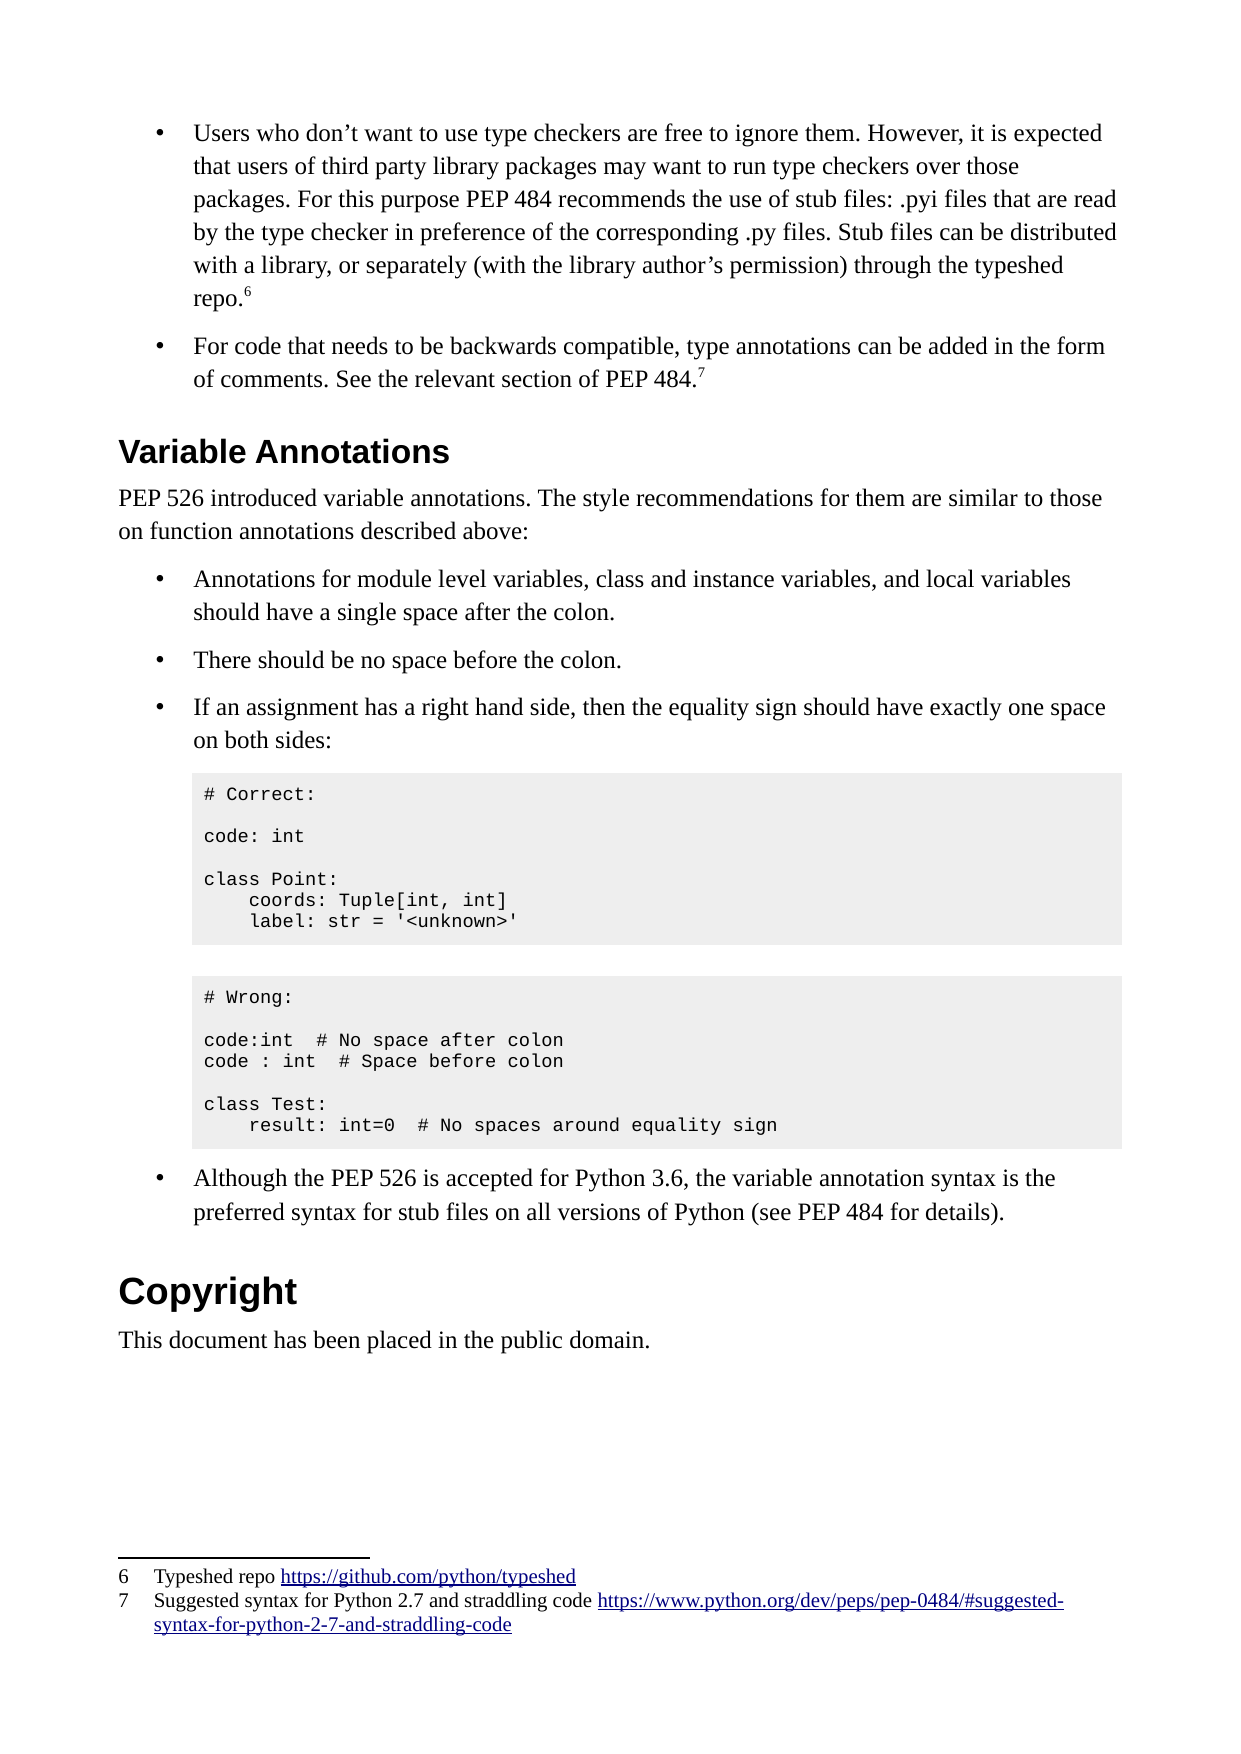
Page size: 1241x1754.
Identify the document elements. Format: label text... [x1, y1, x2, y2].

text This document has been placed in the public domain. [118, 1325, 1122, 1354]
list For code that needs to be backwards compatible, type annotations can be added in the form of comments. See the relevant section of PEP 484. [156, 331, 1122, 393]
list There should be no space before the colon. [156, 645, 1122, 673]
text # Wrong: [192, 976, 1122, 1009]
text code:int # No space after colon [192, 1031, 1122, 1052]
list If an assignment has a right hand side, then the equality sign should have exactly one space on both sides: [156, 692, 1122, 754]
list Suggested syntax for Python 2.7 and straddling code https://www.python.org/dev/peps/pep-0484/#suggested-syntax-for-python-2-7-and-straddling-code [118, 1588, 1122, 1636]
text label: str = '<unknown>' [192, 912, 1122, 945]
list Users who don’t want to use type checkers are free to ignore them. However, it is expected that users of third party library packages may want to run type checkers over those packages. For this purpose PEP 484 recommends the use of stub files: .pyi files that are read by the type checker in preference of the corresponding .py files. Stub files can be distributed with a library, or separately (with the library author’s permission) through the typeshed repo. [156, 118, 1122, 312]
text class Test: [192, 1094, 1122, 1116]
list Although the PEP 526 is accepted for Python 3.6, the variable annotation syntax is the preferred syntax for stub files on all versions of Python (see PEP 484 for details). [156, 1163, 1122, 1225]
text result: int=0 # No spaces around equality sign [192, 1116, 1122, 1149]
text coords: Tuple[int, int] [192, 891, 1122, 912]
subtitle Variable Annotations [118, 432, 1122, 471]
text PEP 526 introduced variable annotations. The style recommendations for them are similar to those on function annotations described above: [118, 483, 1122, 545]
text class Point: [192, 870, 1122, 891]
subtitle Copyright [118, 1269, 1122, 1313]
list Typeshed repo https://github.com/python/typeshed [118, 1564, 1122, 1588]
text # Correct: [192, 773, 1122, 806]
list Annotations for module level variables, class and instance variables, and local variables should have a single space after the colon. [156, 564, 1122, 626]
text code: int [192, 827, 1122, 848]
text code : int # Space before colon [192, 1052, 1122, 1073]
